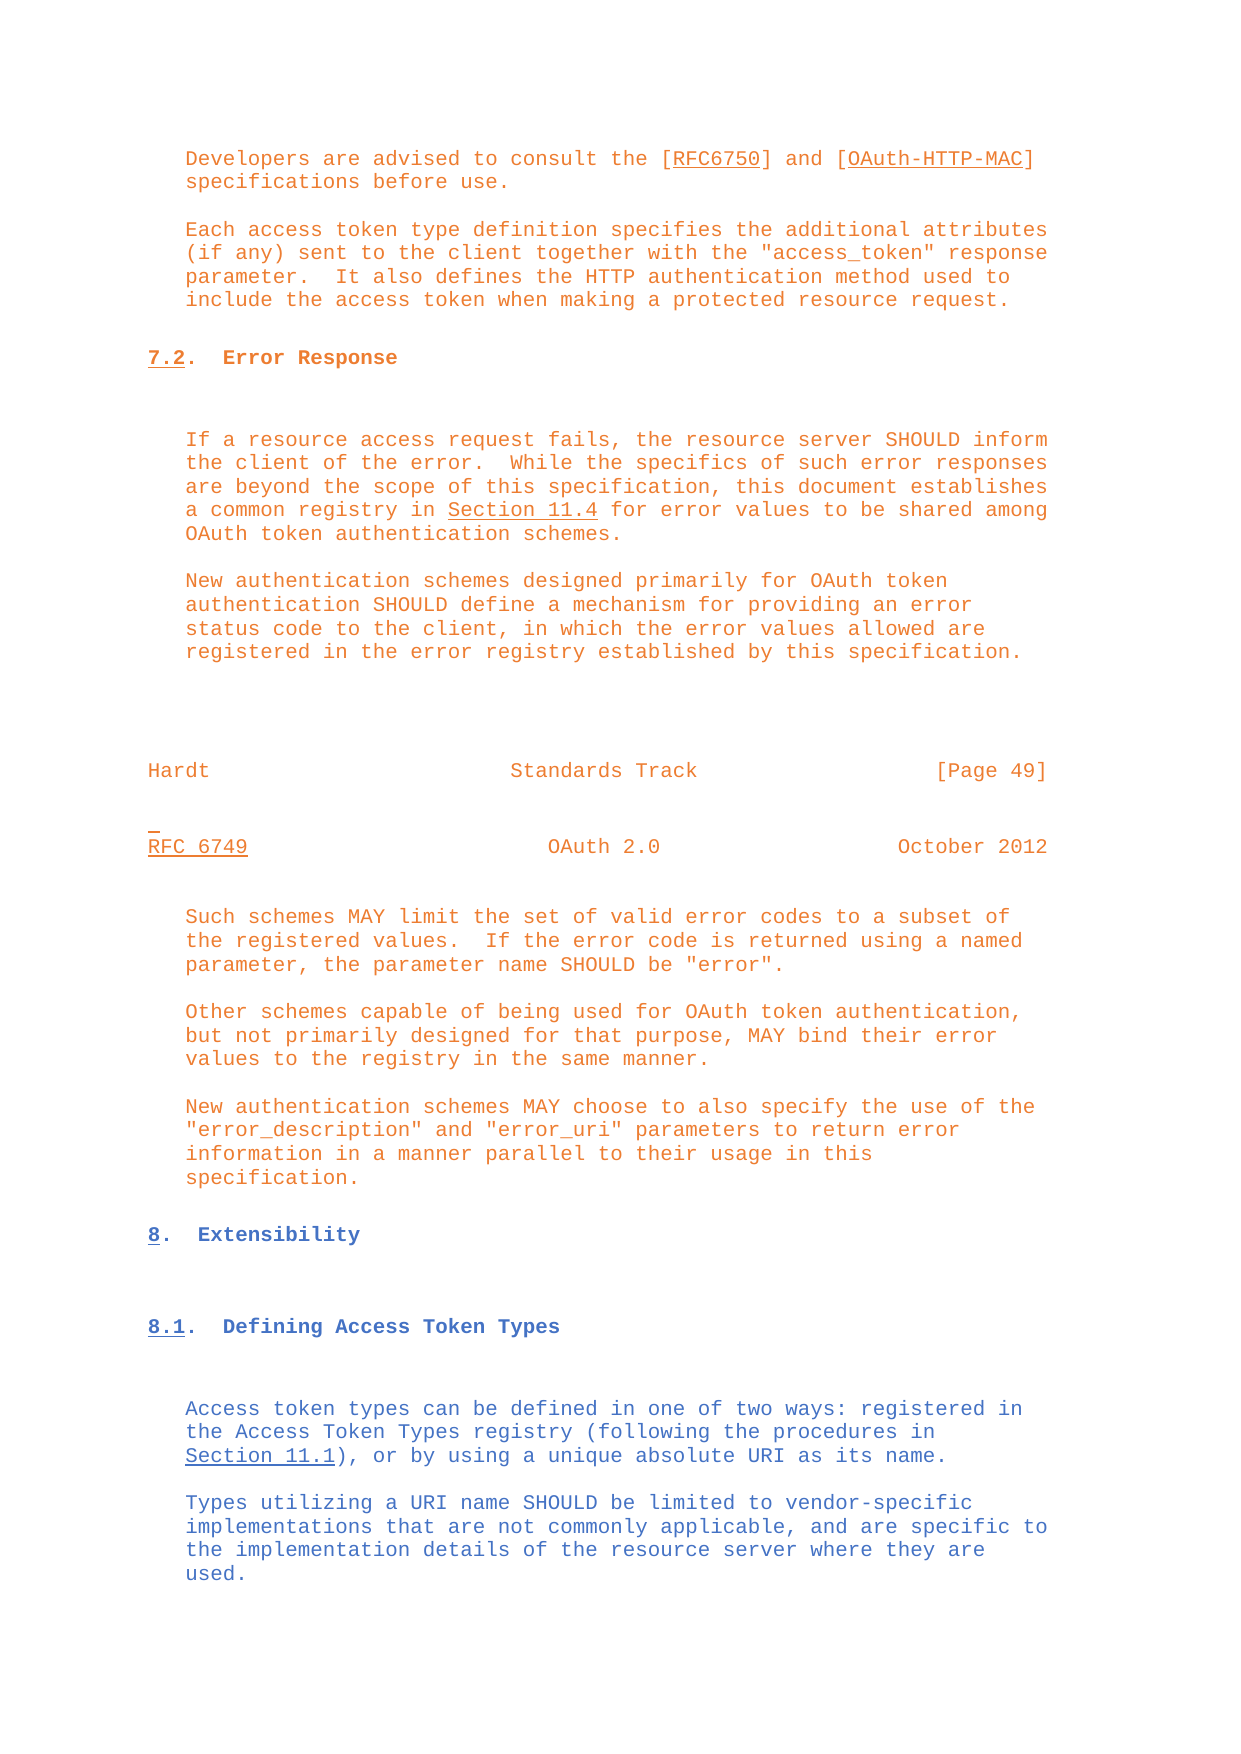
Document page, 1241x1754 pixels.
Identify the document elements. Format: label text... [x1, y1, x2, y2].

text RFC 6749 OAuth 2.0 October 2012 [148, 836, 1093, 859]
text specification. [148, 1167, 1093, 1190]
text "error_description" and "error_uri" parameters to return error [148, 1119, 1093, 1143]
text implementations that are not commonly applicable, and are specific to [148, 1516, 1093, 1539]
text If a resource access request fails, the resource server SHOULD inform [148, 428, 1093, 452]
text Other schemes capable of being used for OAuth token authentication, [148, 1001, 1093, 1025]
text values to the registry in the same manner. [148, 1048, 1093, 1072]
text 7.2. Error Response [148, 347, 1093, 371]
text registered in the error registry established by this specification. [148, 641, 1093, 665]
text authentication SHOULD define a mechanism for providing an error [148, 594, 1093, 618]
text parameter. It also defines the HTTP authentication method used to [148, 266, 1093, 289]
text a common registry in Section 11.4 for error values to be shared among [148, 499, 1093, 523]
text Each access token type definition specifies the additional attributes [148, 218, 1093, 242]
text New authentication schemes designed primarily for OAuth token [148, 570, 1093, 594]
text used. [148, 1563, 1093, 1587]
text 8.1. Defining Access Token Types [148, 1316, 1093, 1340]
text Access token types can be defined in one of two ways: registered in [148, 1397, 1093, 1421]
text include the access token when making a protected resource request. [148, 289, 1093, 313]
text Section 11.1), or by using a unique absolute URI as its name. [148, 1445, 1093, 1468]
text are beyond the scope of this specification, this document establishes [148, 476, 1093, 499]
text (if any) sent to the client together with the "access_token" response [148, 242, 1093, 266]
text OAuth token authentication schemes. [148, 523, 1093, 547]
text Developers are advised to consult the [RFC6750] and [OAuth-HTTP-MAC] [148, 148, 1093, 171]
text New authentication schemes MAY choose to also specify the use of the [148, 1096, 1093, 1119]
text Types utilizing a URI name SHOULD be limited to vendor-specific [148, 1492, 1093, 1516]
text status code to the client, in which the error values allowed are [148, 618, 1093, 641]
text specifications before use. [148, 171, 1093, 195]
text but not primarily designed for that purpose, MAY bind their error [148, 1025, 1093, 1048]
text the Access Token Types registry (following the procedures in [148, 1421, 1093, 1445]
text 8. Extensibility [148, 1224, 1093, 1248]
text information in a manner parallel to their usage in this [148, 1143, 1093, 1167]
text Such schemes MAY limit the set of valid error codes to a subset of [148, 907, 1093, 930]
text parameter, the parameter name SHOULD be "error". [148, 954, 1093, 977]
text the registered values. If the error code is returned using a named [148, 930, 1093, 954]
text Hardt Standards Track [Page 49] [148, 759, 1093, 783]
text the client of the error. While the specifics of such error responses [148, 452, 1093, 476]
text the implementation details of the resource server where they are [148, 1539, 1093, 1563]
